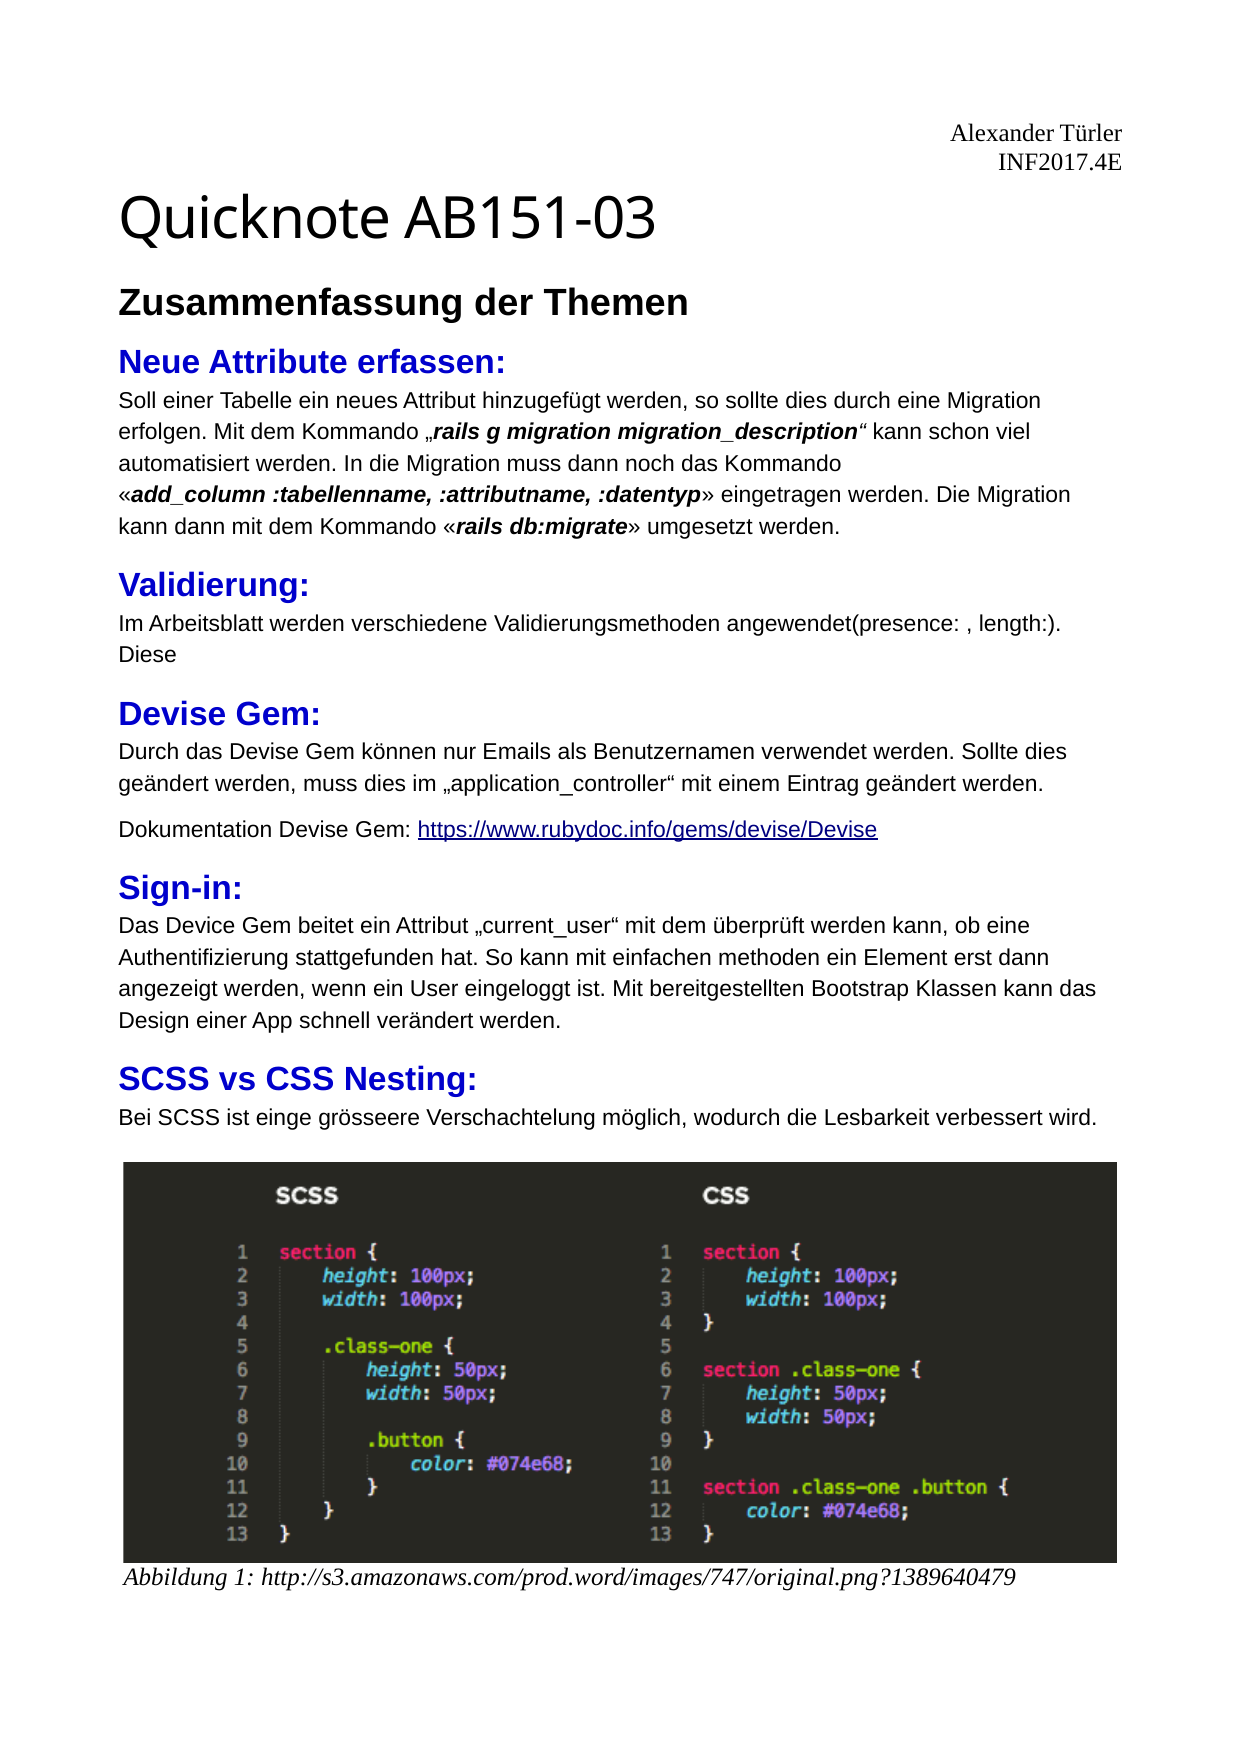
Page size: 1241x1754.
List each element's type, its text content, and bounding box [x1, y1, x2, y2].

text Dokumentation Devise Gem: https://www.rubydoc.info/gems/devise/Devise [118, 816, 1122, 842]
text Das Device Gem beitet ein Attribut „current_user“ mit dem überprüft werden kann, ob eine Authentifizierung stattgefunden hat. So kann mit einfachen methoden ein Element erst dann angezeigt werden, wenn ein User eingeloggt ist. Mit bereitgestellten Bootstrap Klassen kann das Design einer App schnell verändert werden. [118, 912, 1122, 1033]
text Soll einer Tabelle ein neues Attribut hinzugefügt werden, so sollte dies durch eine Migration erfolgen. Mit dem Kommando „rails g migration migration_description“ kann schon viel automatisiert werden. In die Migration muss dann noch das Kommando «add_column :tabellenname, :attributname, :datentyp» eingetragen werden. Die Migration kann dann mit dem Kommando «rails db:migrate» umgesetzt werden. [118, 387, 1122, 539]
subtitle Sign-in: [118, 868, 1122, 906]
title Quicknote AB151-03 [118, 176, 1122, 255]
subtitle Devise Gem: [118, 693, 1122, 732]
text Bei SCSS ist einge grösseere Verschachtelung möglich, wodurch die Lesbarkeit verbessert wird. [118, 1104, 1122, 1130]
subtitle Zusammenfassung der Themen [118, 280, 1122, 324]
picture [123, 1162, 1117, 1563]
text Durch das Devise Gem können nur Emails als Benutzernamen verwendet werden. Sollte dies geändert werden, muss dies im „application_controller“ mit einem Eintrag geändert werden. [118, 738, 1122, 796]
subtitle Neue Attribute erfassen: [118, 342, 1122, 381]
subtitle SCSS vs CSS Nesting: [118, 1059, 1122, 1098]
subtitle Validierung: [118, 565, 1122, 604]
text Abbildung 1: http://s3.amazonaws.com/prod.word/images/747/original.png?1389640479 [123, 1563, 1117, 1591]
text Im Arbeitsblatt werden verschiedene Validierungsmethoden angewendet(presence: , length:). Diese [118, 610, 1122, 668]
